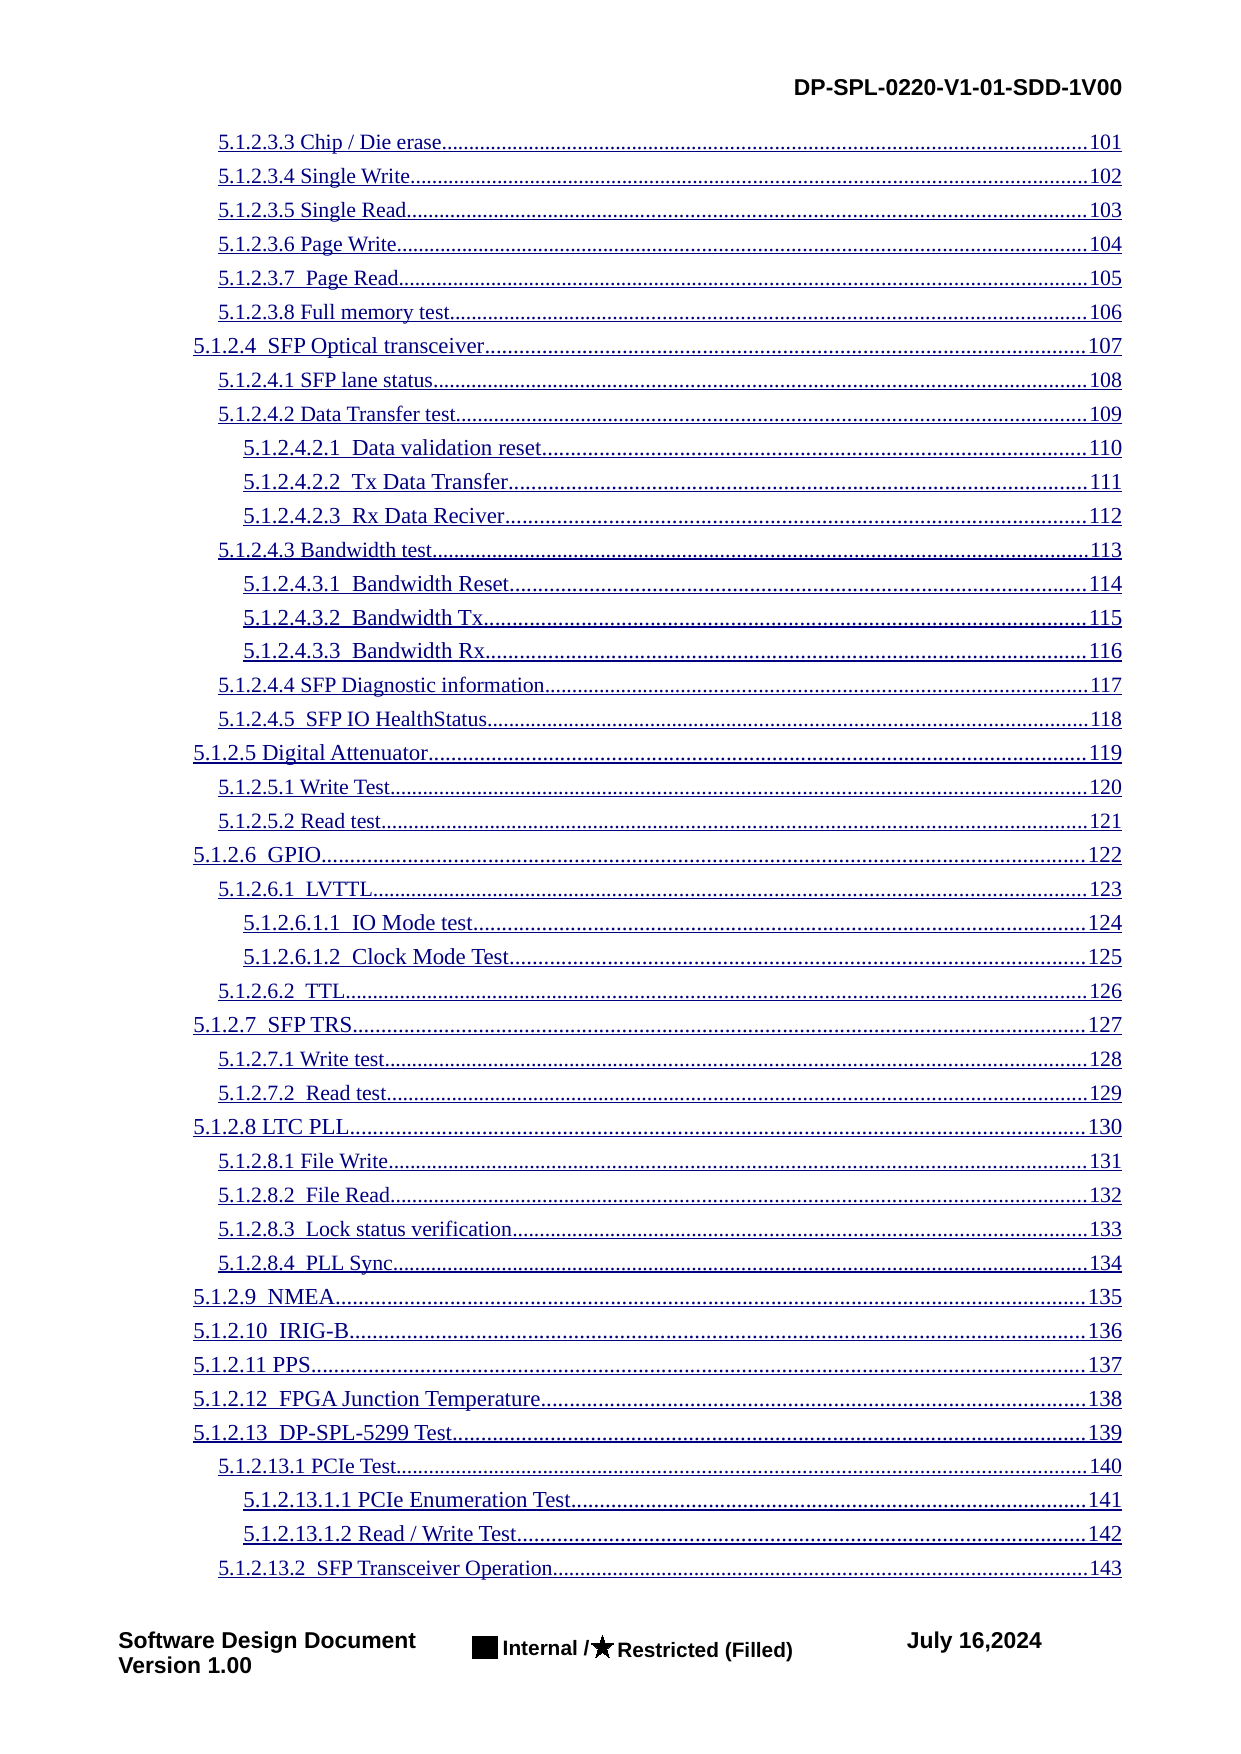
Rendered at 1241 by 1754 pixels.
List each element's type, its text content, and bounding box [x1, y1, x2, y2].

text 5.1.2.6.1.2 Clock Mode Test 125 [243, 944, 1122, 966]
text 5.1.2.6.1 LVTTL 123 [218, 877, 1122, 898]
text 5.1.2.4.2.2 Tx Data Transfer 111 [243, 469, 1122, 491]
text 5.1.2.3.4 Single Write 102 [218, 163, 1122, 185]
text 5.1.2.7 SFP TRS 127 [193, 1012, 1122, 1034]
text 5.1.2.5 Digital Attenuator 119 [193, 741, 1122, 762]
text 5.1.2.13.1.1 PCIe Enumeration Test 141 [243, 1488, 1122, 1509]
text 5.1.2.4.1 SFP lane status 108 [218, 367, 1122, 389]
text 5.1.2.3.5 Single Read 103 [218, 197, 1122, 219]
text 5.1.2.4.2.3 Rx Data Reciver 112 [243, 503, 1122, 525]
text 5.1.2.4.3 Bandwidth test 113 [218, 537, 1122, 558]
text 5.1.2.8.3 Lock status verification 133 [218, 1216, 1122, 1238]
text 5.1.2.11 PPS 137 [193, 1352, 1122, 1374]
text 5.1.2.3.3 Chip / Die erase 101 [218, 129, 1122, 151]
text 5.1.2.8.1 File Write 131 [218, 1148, 1122, 1170]
text 5.1.2.4.3.2 Bandwidth Tx 115 [243, 605, 1122, 626]
text 5.1.2.12 FPGA Junction Temperature 138 [193, 1386, 1122, 1408]
text 5.1.2.8.4 PLL Sync 134 [218, 1250, 1122, 1271]
text 5.1.2.4.4 SFP Diagnostic information 117 [218, 673, 1122, 694]
text 5.1.2.13.1 PCIe Test 140 [218, 1454, 1122, 1475]
text 5.1.2.6.1.1 IO Mode test 124 [243, 911, 1122, 932]
text 5.1.2.8.2 File Read 132 [218, 1182, 1122, 1204]
text 5.1.2.13.2 SFP Transceiver Operation 143 [218, 1556, 1122, 1577]
text 5.1.2.13.1.2 Read / Write Test 142 [243, 1522, 1122, 1543]
text 5.1.2.8 LTC PLL 130 [193, 1114, 1122, 1136]
text 5.1.2.9 NMEA 135 [193, 1284, 1122, 1306]
text 5.1.2.4.5 SFP IO HealthStatus 118 [218, 707, 1122, 728]
text 5.1.2.4 SFP Optical transceiver 107 [193, 333, 1122, 355]
text 5.1.2.13 DP-SPL-5299 Test 139 [193, 1420, 1122, 1441]
text 5.1.2.3.7 Page Read 105 [218, 265, 1122, 287]
text 5.1.2.6 GPIO 122 [193, 843, 1122, 864]
text 5.1.2.4.2 Data Transfer test 109 [218, 401, 1122, 423]
text 5.1.2.4.3.3 Bandwidth Rx 116 [243, 639, 1122, 660]
text 5.1.2.5.1 Write Test 120 [218, 775, 1122, 796]
text 5.1.2.7.2 Read test 129 [218, 1080, 1122, 1102]
text 5.1.2.3.6 Page Write 104 [218, 231, 1122, 253]
text 5.1.2.4.3.1 Bandwidth Reset 114 [243, 571, 1122, 593]
text 5.1.2.3.8 Full memory test 106 [218, 299, 1122, 321]
text 5.1.2.5.2 Read test 121 [218, 809, 1122, 830]
text 5.1.2.6.2 TTL 126 [218, 978, 1122, 1000]
text 5.1.2.4.2.1 Data validation reset 110 [243, 435, 1122, 457]
text 5.1.2.7.1 Write test 128 [218, 1046, 1122, 1068]
text 5.1.2.10 IRIG-B 136 [193, 1318, 1122, 1340]
